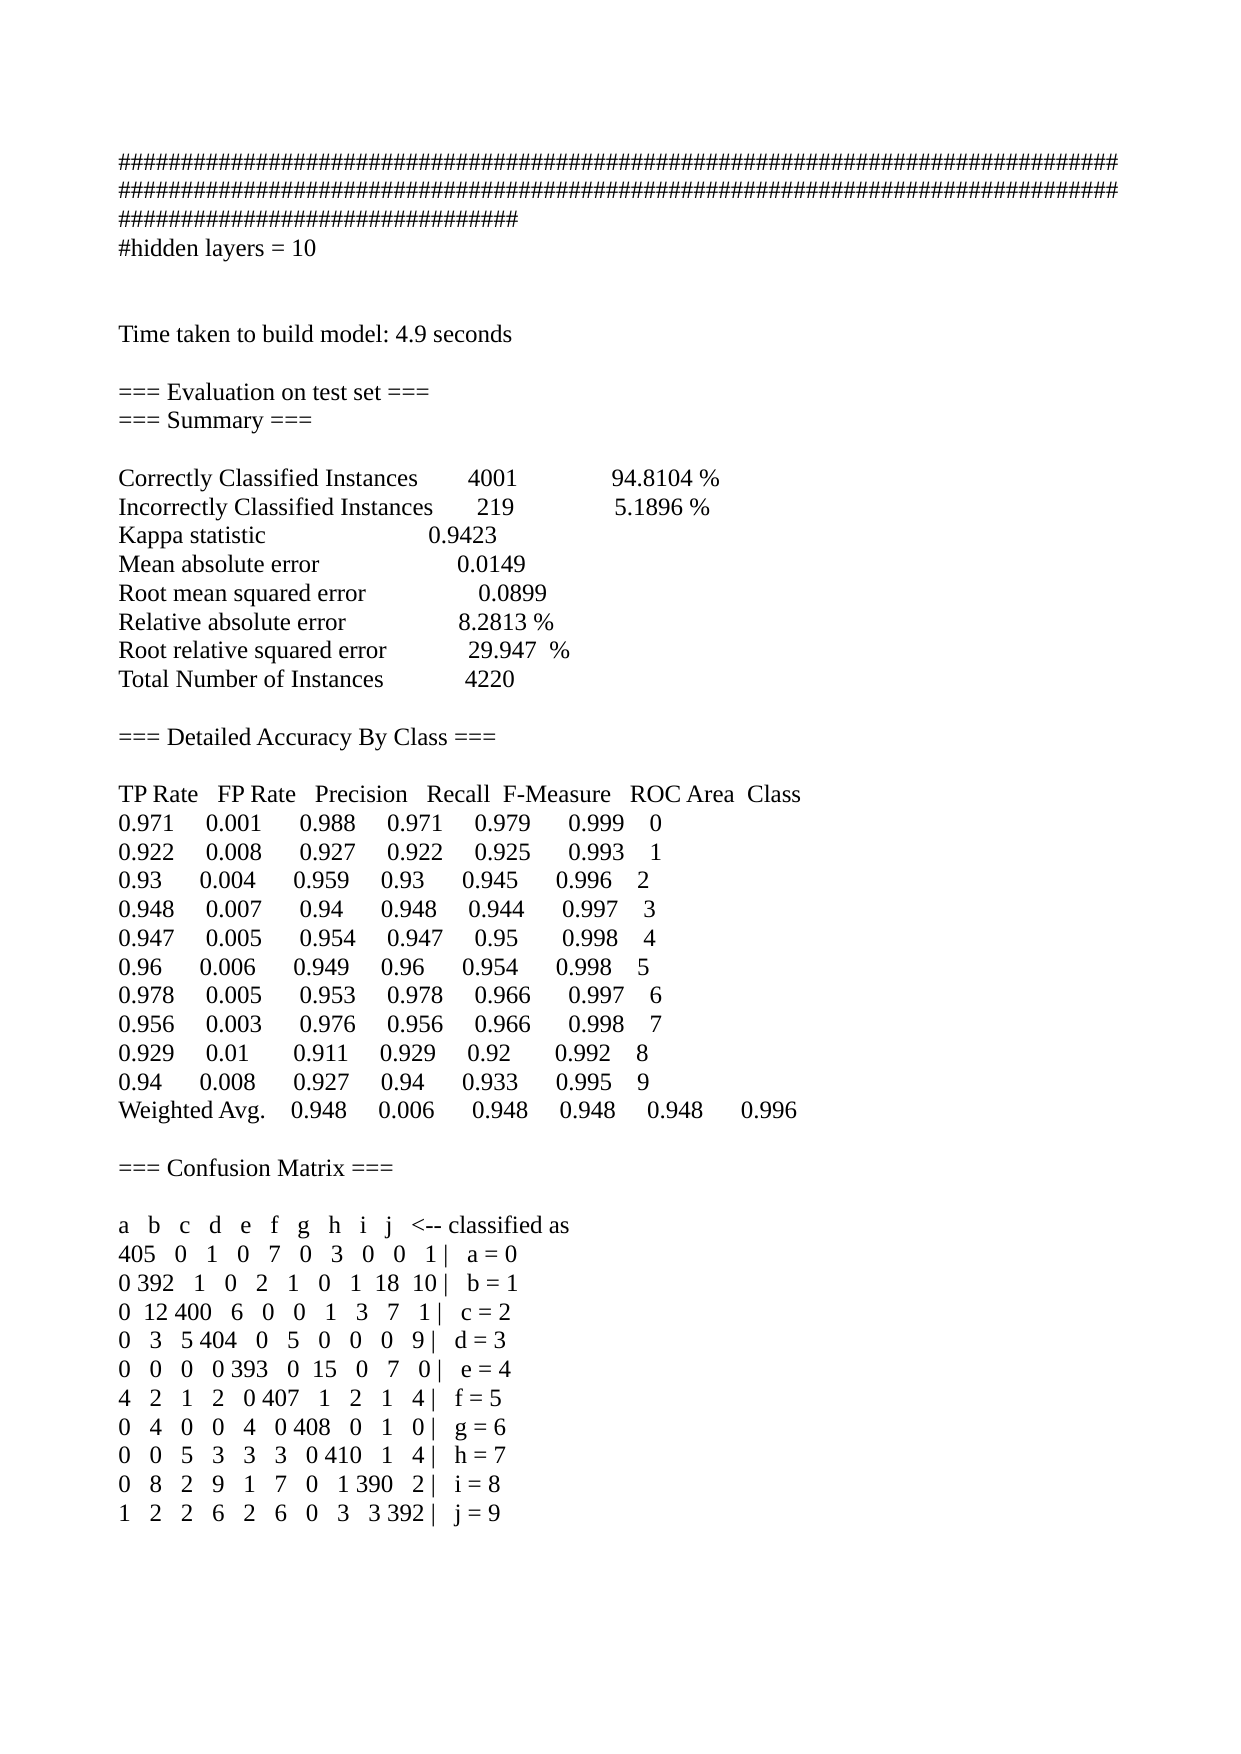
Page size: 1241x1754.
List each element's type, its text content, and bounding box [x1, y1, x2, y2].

text === Evaluation on test set === [118, 377, 1122, 406]
text TP Rate FP Rate Precision Recall F-Measure ROC Area Class [118, 779, 1122, 808]
text 1 2 2 6 2 6 0 3 3 392 | j = 9 [118, 1498, 1122, 1527]
text 0.948 0.007 0.94 0.948 0.944 0.997 3 [118, 894, 1122, 923]
text Root mean squared error 0.0899 [118, 578, 1122, 607]
text === Confusion Matrix === [118, 1153, 1122, 1182]
text #hidden layers = 10 [118, 233, 1122, 262]
text 0 8 2 9 1 7 0 1 390 2 | i = 8 [118, 1469, 1122, 1498]
text Incorrectly Classified Instances 219 5.1896 % [118, 492, 1122, 521]
text ################################################################################################################################################################################################ [118, 147, 1122, 233]
text Weighted Avg. 0.948 0.006 0.948 0.948 0.948 0.996 [118, 1096, 1122, 1124]
text 0.971 0.001 0.988 0.971 0.979 0.999 0 [118, 808, 1122, 837]
text 405 0 1 0 7 0 3 0 0 1 | a = 0 [118, 1239, 1122, 1268]
text 4 2 1 2 0 407 1 2 1 4 | f = 5 [118, 1383, 1122, 1412]
text 0.922 0.008 0.927 0.922 0.925 0.993 1 [118, 837, 1122, 866]
text Kappa statistic 0.9423 [118, 521, 1122, 549]
text Mean absolute error 0.0149 [118, 549, 1122, 578]
text a b c d e f g h i j <-- classified as [118, 1211, 1122, 1239]
text 0 0 5 3 3 3 0 410 1 4 | h = 7 [118, 1441, 1122, 1469]
text === Detailed Accuracy By Class === [118, 722, 1122, 751]
text Relative absolute error 8.2813 % [118, 607, 1122, 636]
text Root relative squared error 29.947 % [118, 636, 1122, 664]
text === Summary === [118, 406, 1122, 434]
text 0.978 0.005 0.953 0.978 0.966 0.997 6 [118, 981, 1122, 1009]
text 0.96 0.006 0.949 0.96 0.954 0.998 5 [118, 952, 1122, 981]
text Time taken to build model: 4.9 seconds [118, 319, 1122, 348]
text Correctly Classified Instances 4001 94.8104 % [118, 463, 1122, 492]
text 0 0 0 0 393 0 15 0 7 0 | e = 4 [118, 1354, 1122, 1383]
text 0.93 0.004 0.959 0.93 0.945 0.996 2 [118, 866, 1122, 894]
text 0.94 0.008 0.927 0.94 0.933 0.995 9 [118, 1067, 1122, 1096]
text 0.947 0.005 0.954 0.947 0.95 0.998 4 [118, 923, 1122, 952]
text 0.929 0.01 0.911 0.929 0.92 0.992 8 [118, 1038, 1122, 1067]
text 0 4 0 0 4 0 408 0 1 0 | g = 6 [118, 1412, 1122, 1441]
text 0 3 5 404 0 5 0 0 0 9 | d = 3 [118, 1326, 1122, 1354]
text 0.956 0.003 0.976 0.956 0.966 0.998 7 [118, 1009, 1122, 1038]
text Total Number of Instances 4220 [118, 664, 1122, 693]
text 0 392 1 0 2 1 0 1 18 10 | b = 1 [118, 1268, 1122, 1297]
text 0 12 400 6 0 0 1 3 7 1 | c = 2 [118, 1297, 1122, 1326]
